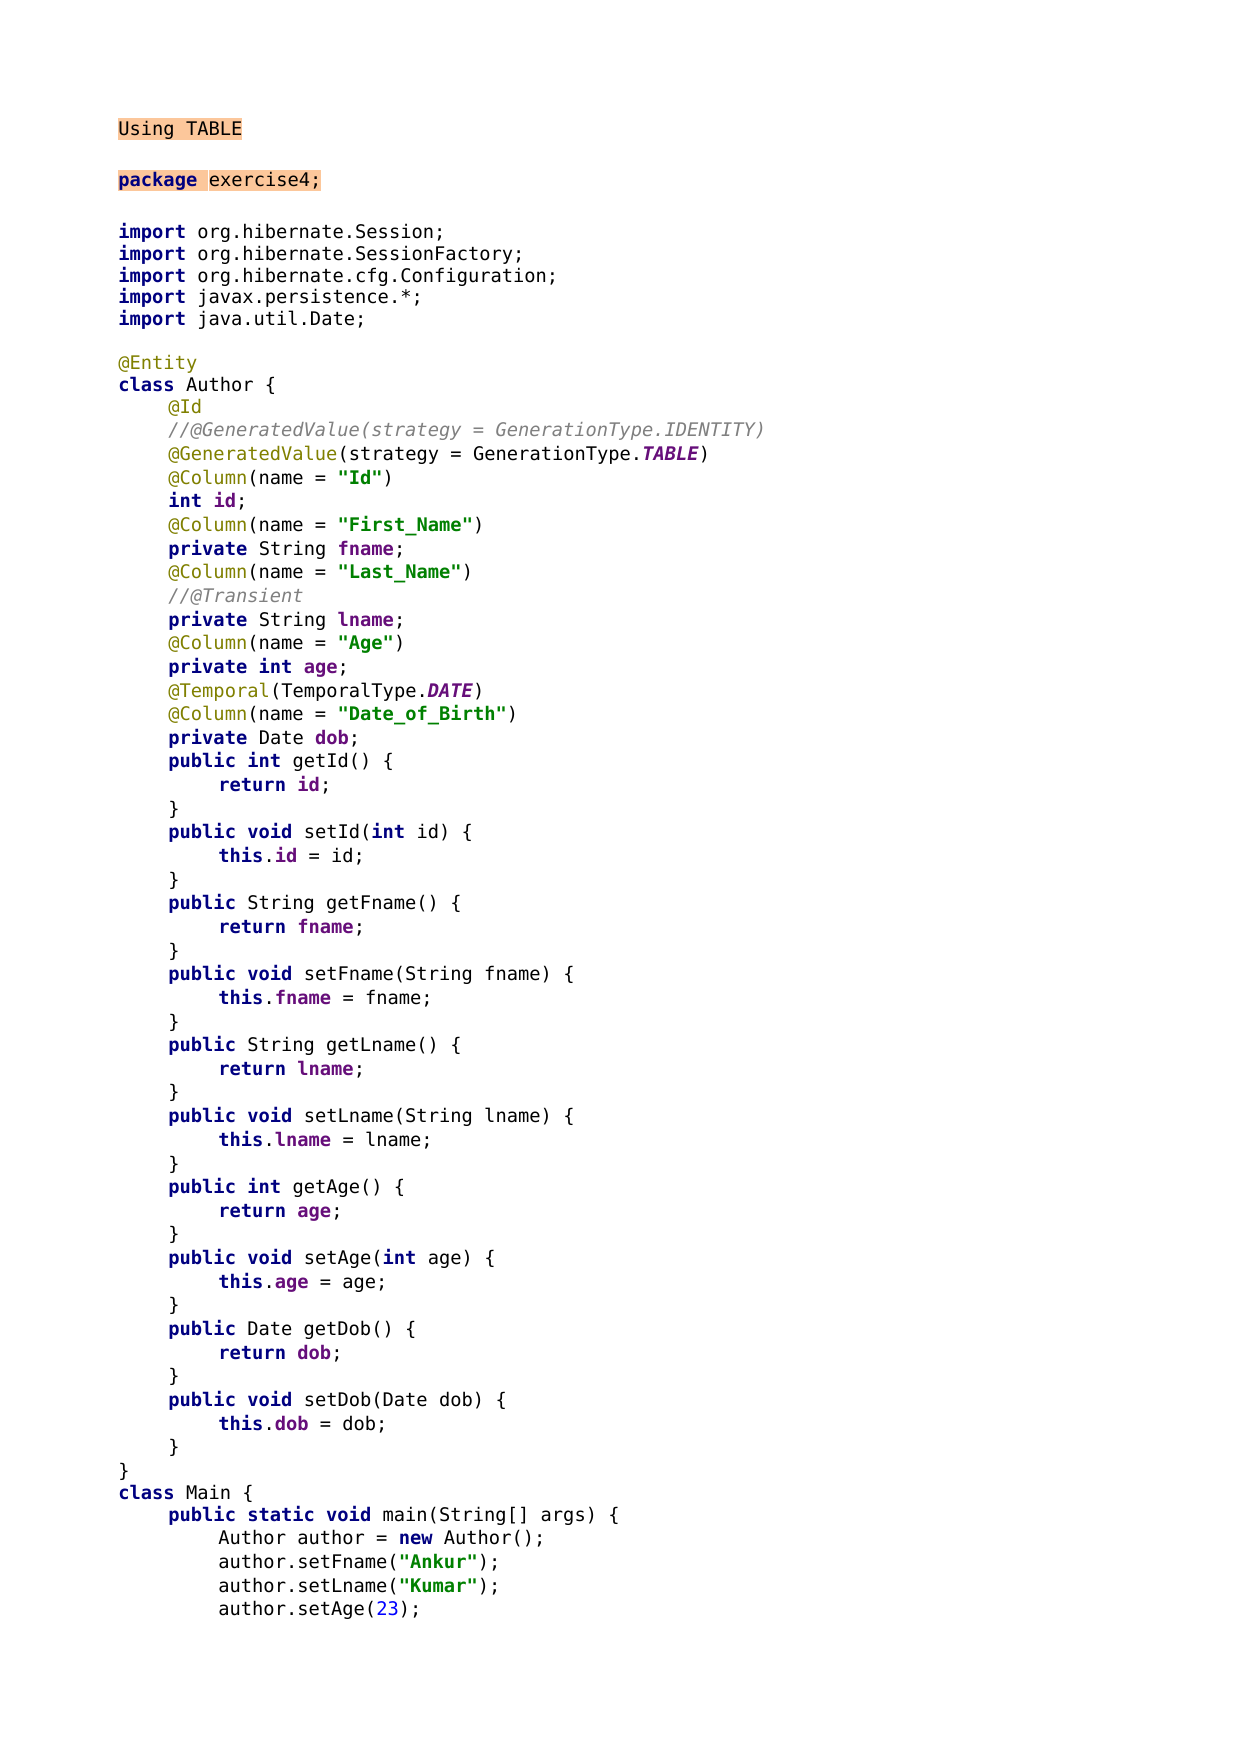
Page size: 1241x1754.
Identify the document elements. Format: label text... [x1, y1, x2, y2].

text public int getAge() { [118, 1176, 1122, 1200]
text @GeneratedValue(strategy = GenerationType.TABLE) [118, 443, 1122, 467]
text import org.hibernate.Session; [118, 221, 1122, 243]
text @Id [118, 396, 1122, 419]
text } [118, 1365, 1122, 1389]
text import java.util.Date; [118, 308, 1122, 330]
text } [118, 1152, 1122, 1176]
text } [118, 1011, 1122, 1034]
text private String fname; [118, 538, 1122, 561]
text @Column(name = "Id") [118, 467, 1122, 490]
text return dob; [118, 1342, 1122, 1365]
text Using TABLE [118, 118, 1122, 140]
text //@GeneratedValue(strategy = GenerationType.IDENTITY) [118, 419, 1122, 443]
text public void setId(int id) { [118, 821, 1122, 845]
text class Author { [118, 374, 1122, 396]
text private int age; [118, 656, 1122, 679]
text } [118, 798, 1122, 821]
text } [118, 1223, 1122, 1247]
text private String lname; [118, 609, 1122, 632]
text author.setFname("Ankur"); [118, 1551, 1122, 1574]
text public Date getDob() { [118, 1318, 1122, 1342]
text return fname; [118, 916, 1122, 940]
text this.dob = dob; [118, 1413, 1122, 1436]
text package exercise4; [118, 169, 1122, 191]
text return lname; [118, 1058, 1122, 1082]
text Author author = new Author(); [118, 1527, 1122, 1551]
text this.id = id; [118, 845, 1122, 869]
text this.lname = lname; [118, 1129, 1122, 1152]
text return id; [118, 774, 1122, 798]
text } [118, 869, 1122, 892]
text } [118, 1294, 1122, 1318]
text this.age = age; [118, 1271, 1122, 1294]
text class Main { [118, 1482, 1122, 1504]
text import org.hibernate.cfg.Configuration; [118, 264, 1122, 286]
text public String getLname() { [118, 1034, 1122, 1058]
text author.setLname("Kumar"); [118, 1574, 1122, 1598]
text } [118, 940, 1122, 963]
text public void setLname(String lname) { [118, 1105, 1122, 1129]
text public int getId() { [118, 751, 1122, 774]
text return age; [118, 1200, 1122, 1223]
text @Column(name = "Age") [118, 632, 1122, 656]
text import org.hibernate.SessionFactory; [118, 243, 1122, 264]
text @Column(name = "Date_of_Birth") [118, 703, 1122, 727]
text import javax.persistence.*; [118, 286, 1122, 308]
text private Date dob; [118, 727, 1122, 751]
text this.fname = fname; [118, 987, 1122, 1011]
text public String getFname() { [118, 892, 1122, 916]
text public void setDob(Date dob) { [118, 1389, 1122, 1413]
text int id; [118, 490, 1122, 514]
text @Temporal(TemporalType.DATE) [118, 679, 1122, 703]
text } [118, 1436, 1122, 1460]
text public void setFname(String fname) { [118, 963, 1122, 987]
text } [118, 1460, 1122, 1482]
text } [118, 1082, 1122, 1105]
text @Column(name = "Last_Name") [118, 561, 1122, 585]
text @Entity [118, 352, 1122, 374]
text public static void main(String[] args) { [118, 1504, 1122, 1527]
text @Column(name = "First_Name") [118, 514, 1122, 538]
text author.setAge(23); [118, 1598, 1122, 1622]
text //@Transient [118, 585, 1122, 609]
text public void setAge(int age) { [118, 1247, 1122, 1271]
